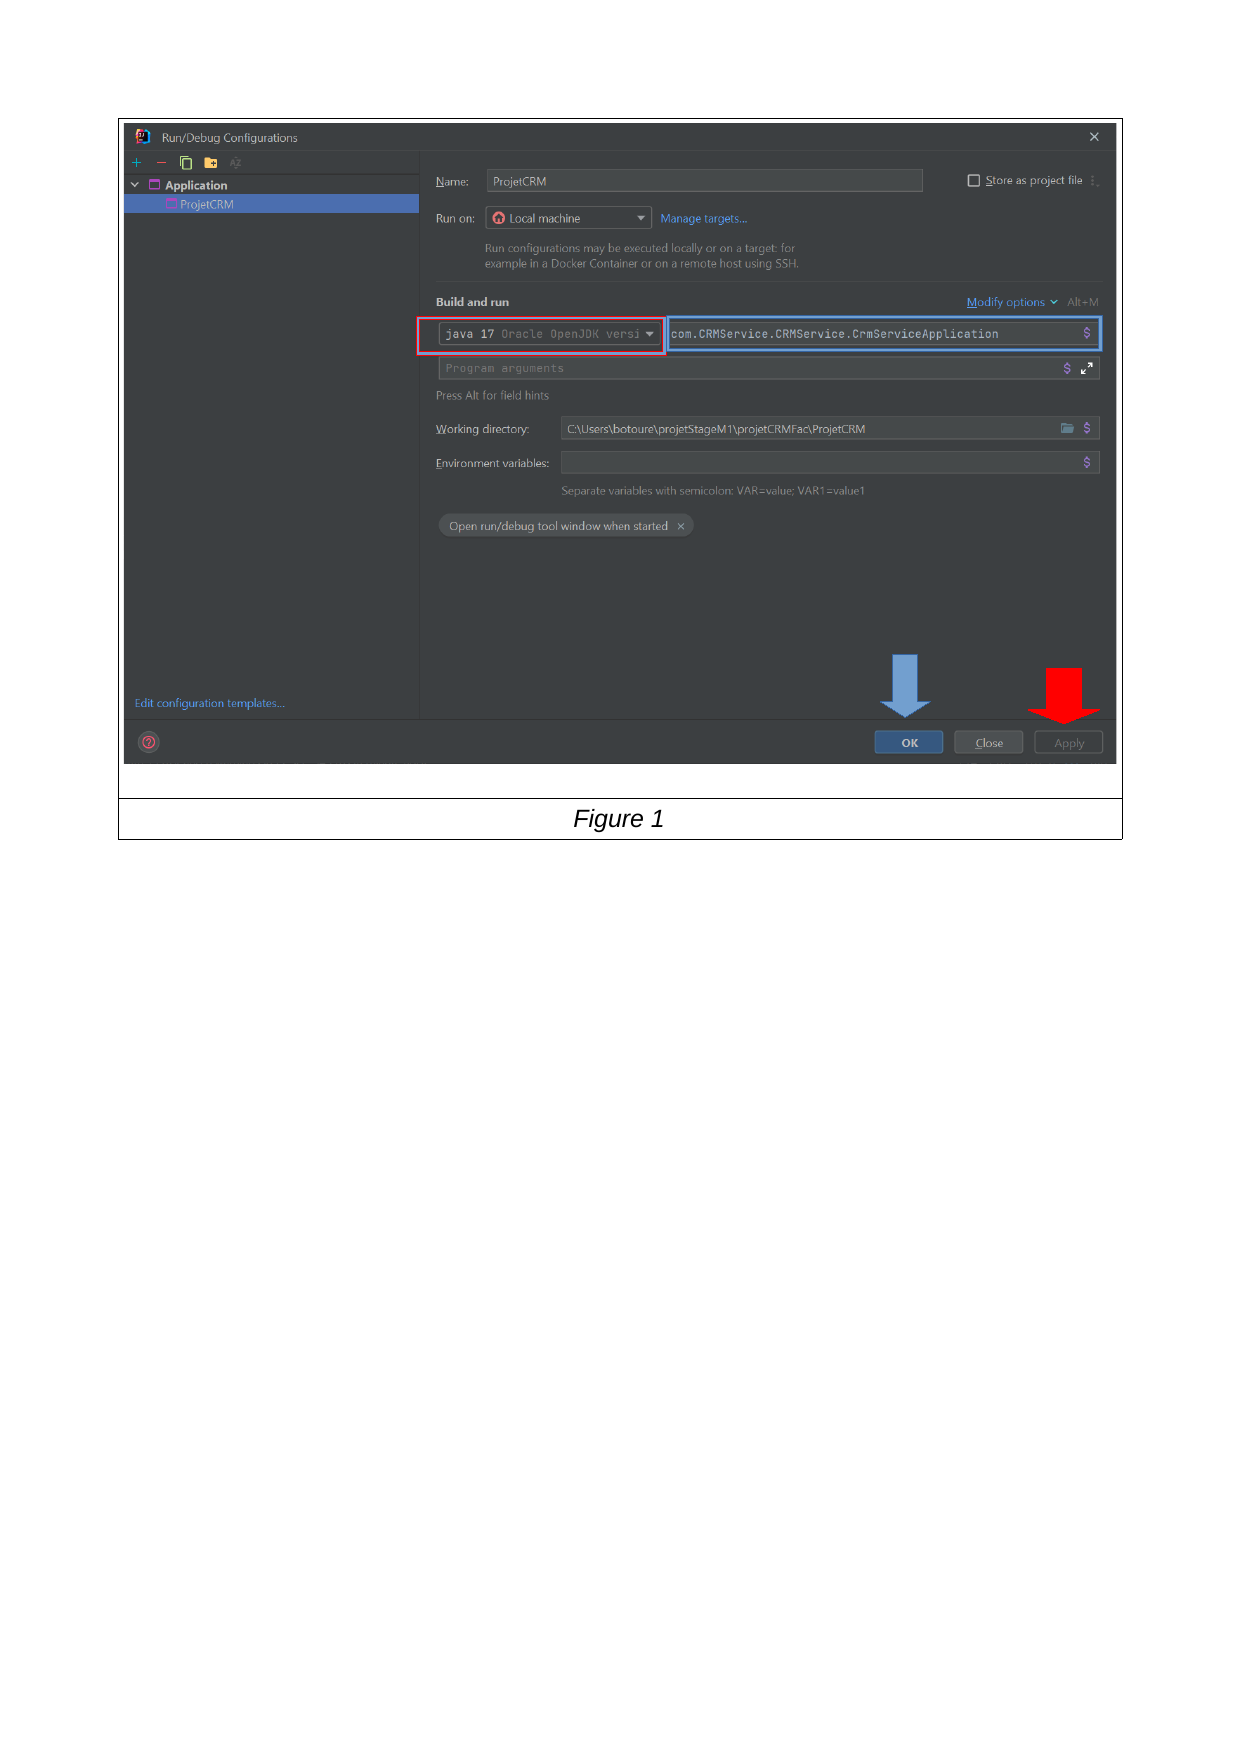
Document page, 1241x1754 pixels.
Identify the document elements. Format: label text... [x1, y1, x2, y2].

table_cell Figure 1 [119, 799, 1122, 838]
picture [123, 123, 1117, 764]
table_header [119, 119, 1122, 798]
